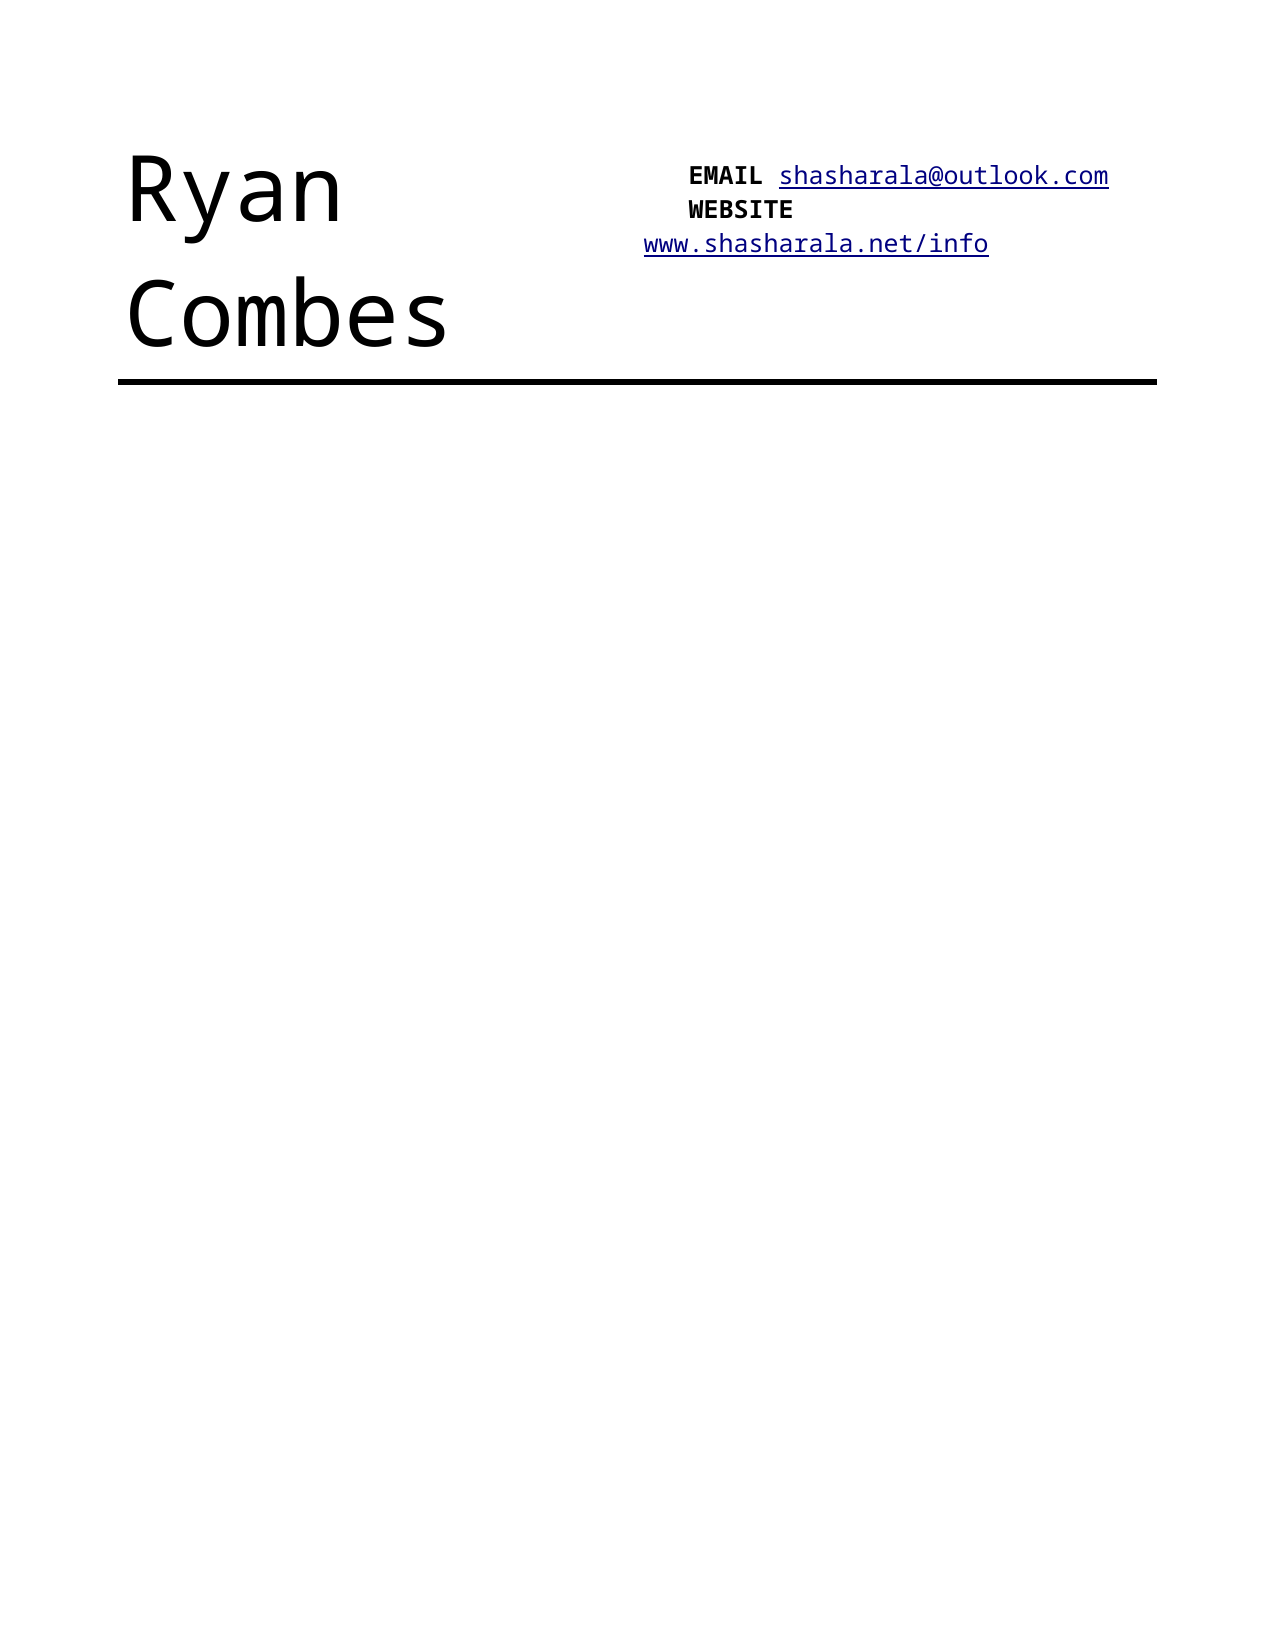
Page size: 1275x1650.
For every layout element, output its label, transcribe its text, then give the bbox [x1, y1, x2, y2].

table_header EMAIL shasharala@outlook.com WEBSITE www.shasharala.net/info [638, 118, 1157, 379]
table_header Ryan Combes [118, 118, 637, 379]
